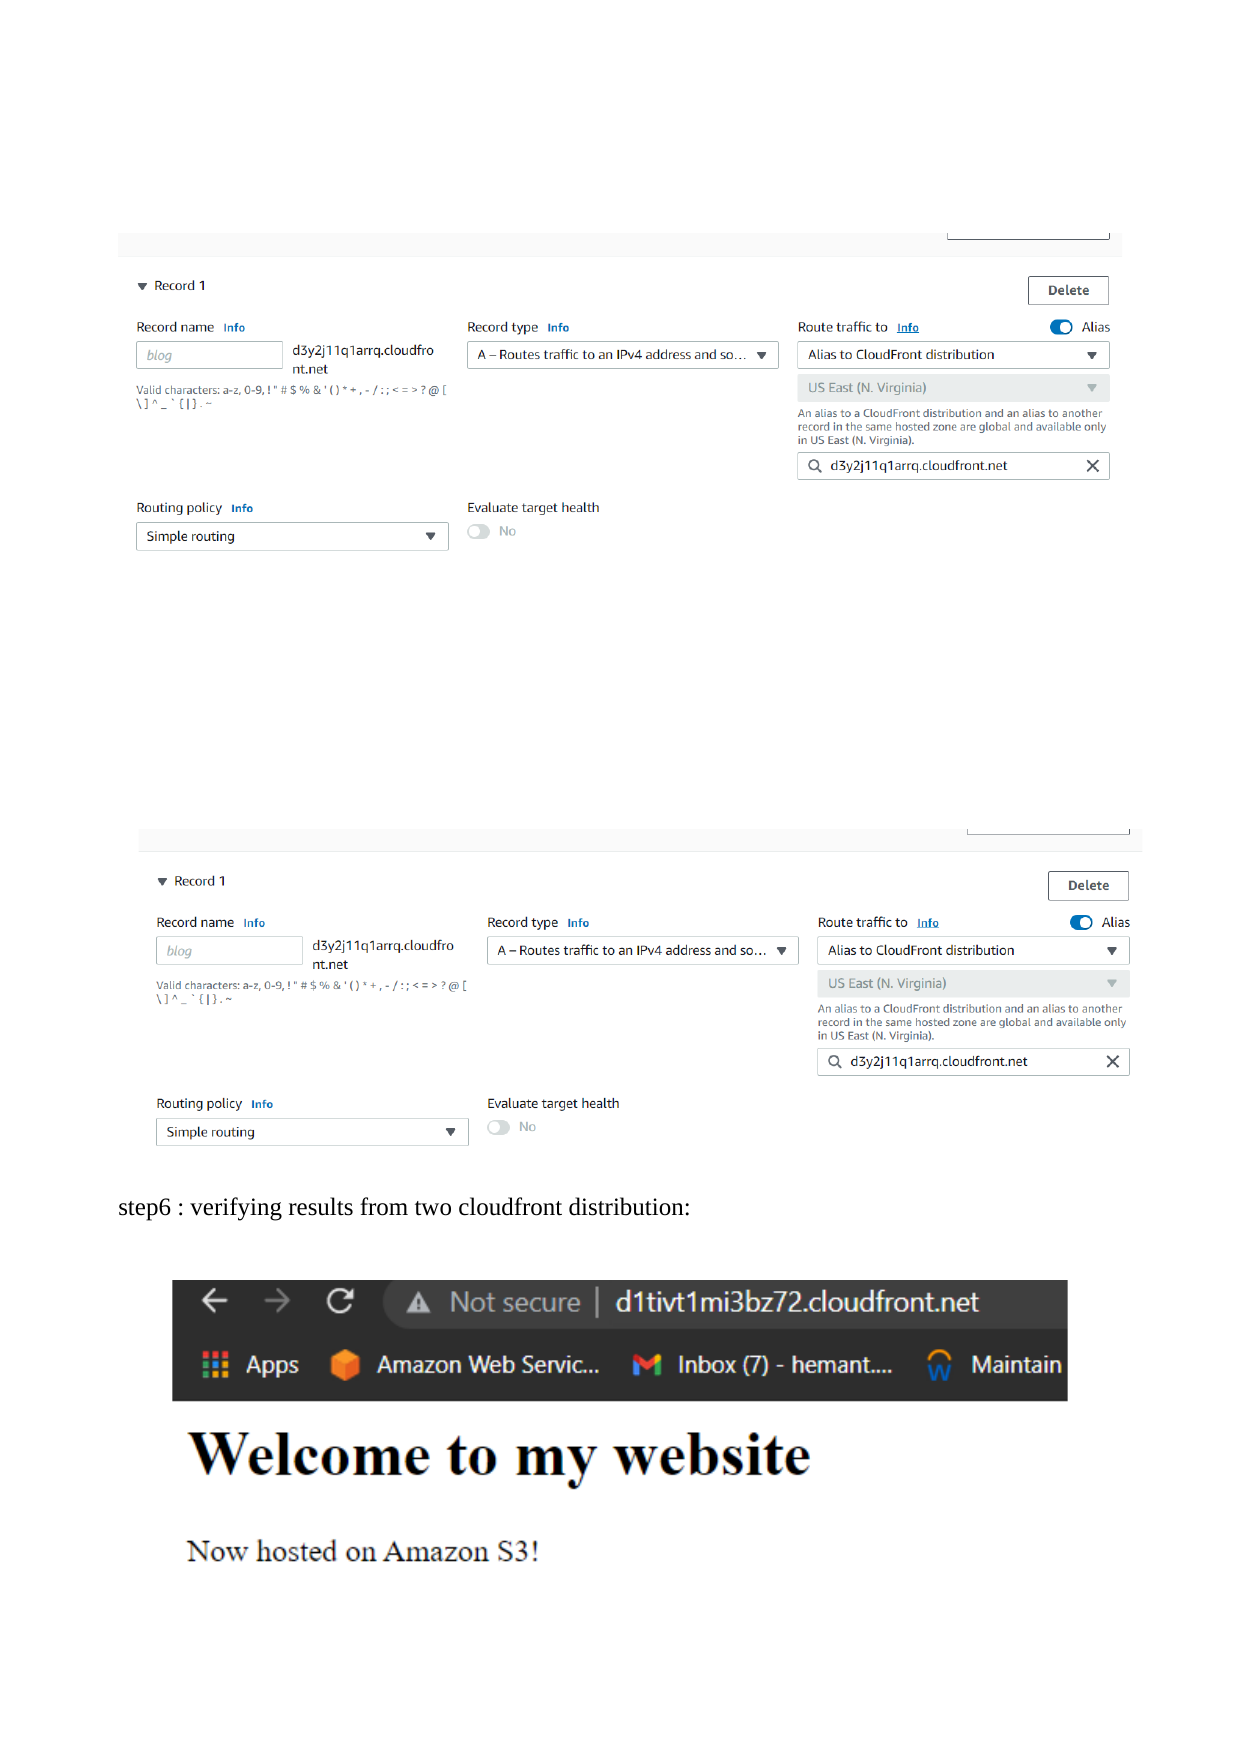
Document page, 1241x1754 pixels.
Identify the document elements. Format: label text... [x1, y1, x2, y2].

picture [118, 233, 1123, 568]
picture [172, 1280, 1068, 1687]
text step6 : verifying results from two cloudfront distribution: [118, 1192, 1122, 1221]
picture [138, 829, 1143, 1164]
